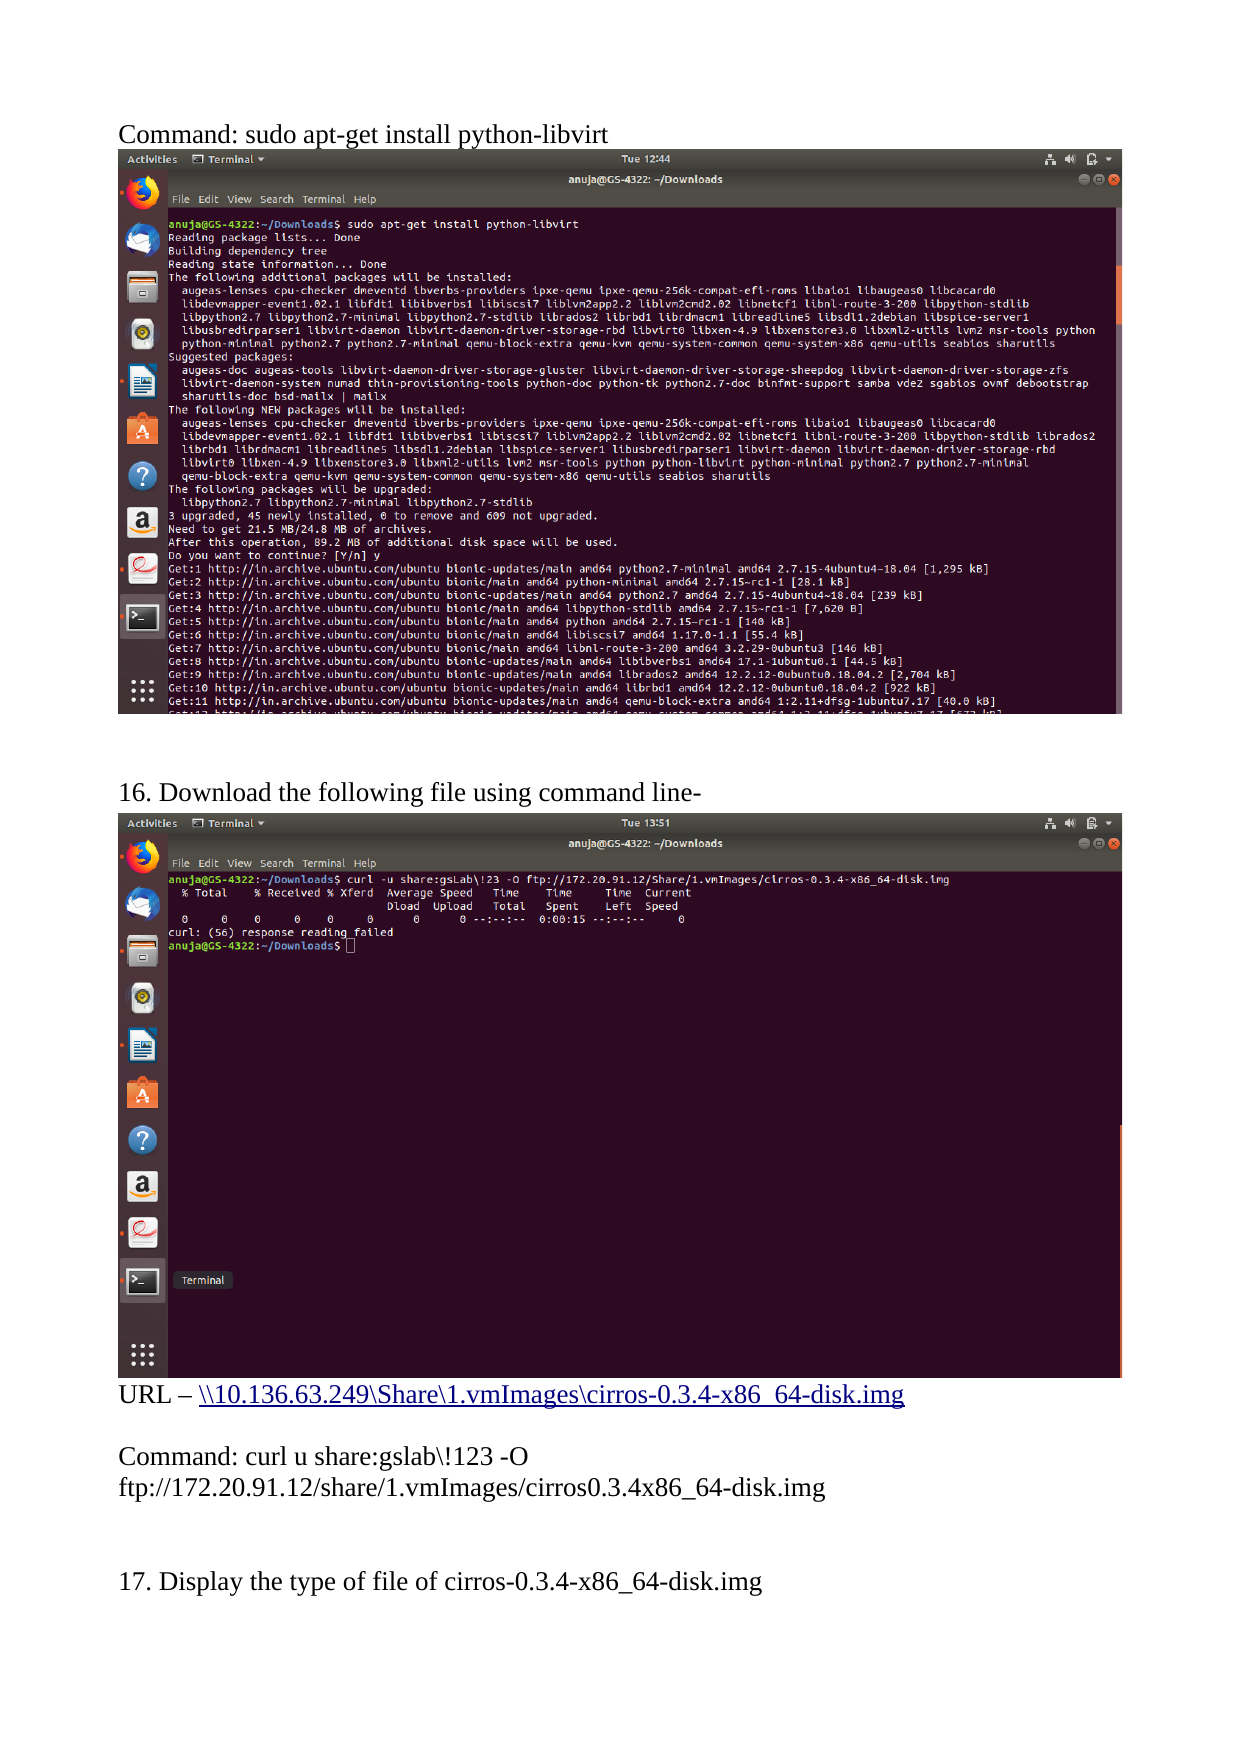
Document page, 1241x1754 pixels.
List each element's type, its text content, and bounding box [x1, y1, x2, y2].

text [118, 807, 1122, 813]
picture [118, 813, 1123, 1378]
text Command: curl u share:gslab\!123 -O ftp://172.20.91.12/share/1.vmImages/cirros0.3.4x86_64-disk.img [118, 1440, 1122, 1502]
picture [118, 149, 1123, 714]
text 17. Display the type of file of cirros-0.3.4-x86_64-disk.img [118, 1565, 1122, 1596]
text URL – \\10.136.63.249\Share\1.vmImages\cirros-0.3.4-x86_64-disk.img [118, 1378, 1122, 1409]
text 16. Download the following file using command line- [118, 776, 1122, 807]
text Command: sudo apt-get install python-libvirt [118, 118, 1122, 149]
